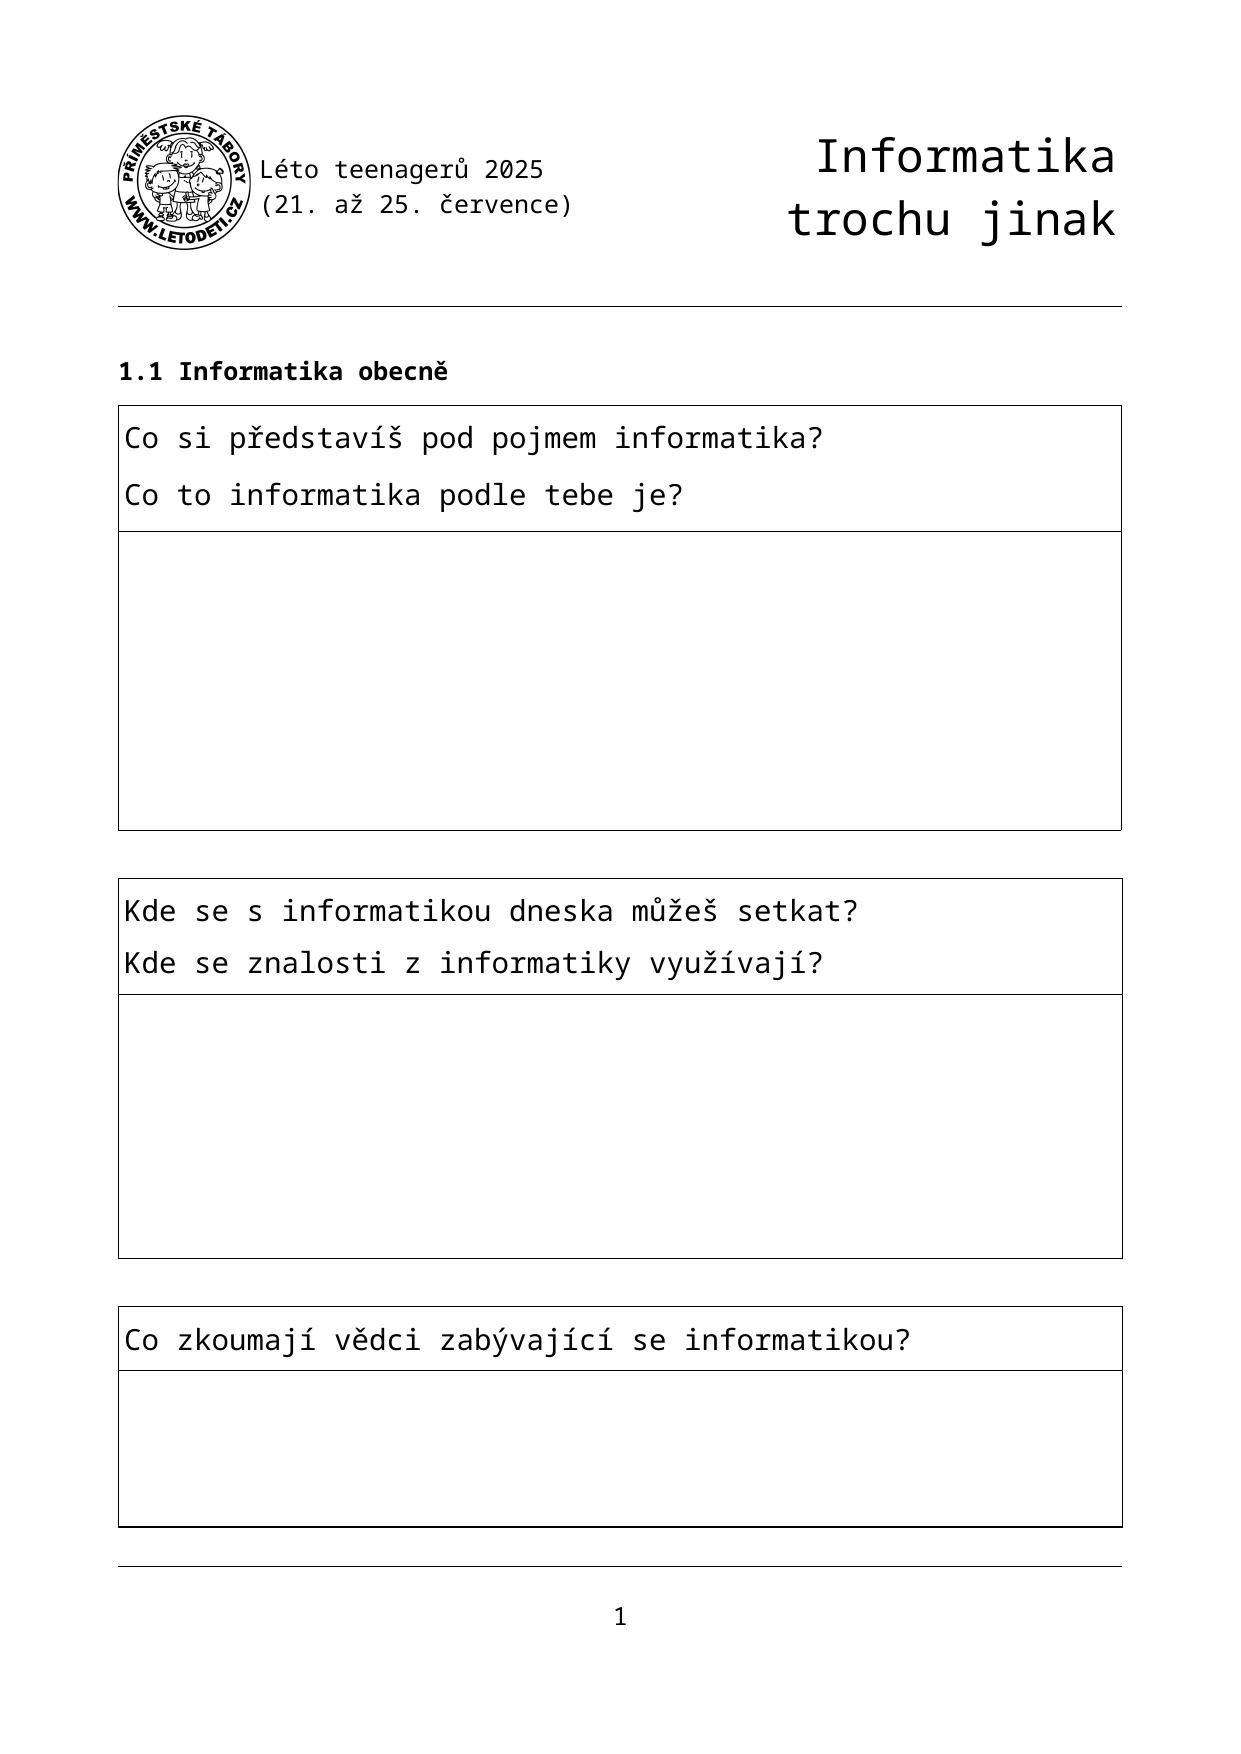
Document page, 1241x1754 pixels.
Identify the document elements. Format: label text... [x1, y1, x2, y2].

table_cell [119, 995, 1122, 1257]
table_header Co si představíš pod pojmem informatika? Co to informatika podle tebe je? [119, 406, 1121, 531]
table_cell [119, 1371, 1122, 1526]
subtitle 1.1 Informatika obecně [118, 353, 1122, 388]
table_header Kde se s informatikou dneska můžeš setkat? Kde se znalosti z informatiky využívají? [119, 879, 1122, 993]
picture [117, 114, 251, 250]
table_cell [119, 532, 1121, 830]
table_header Co zkoumají vědci zabývající se informatikou? [119, 1307, 1122, 1370]
